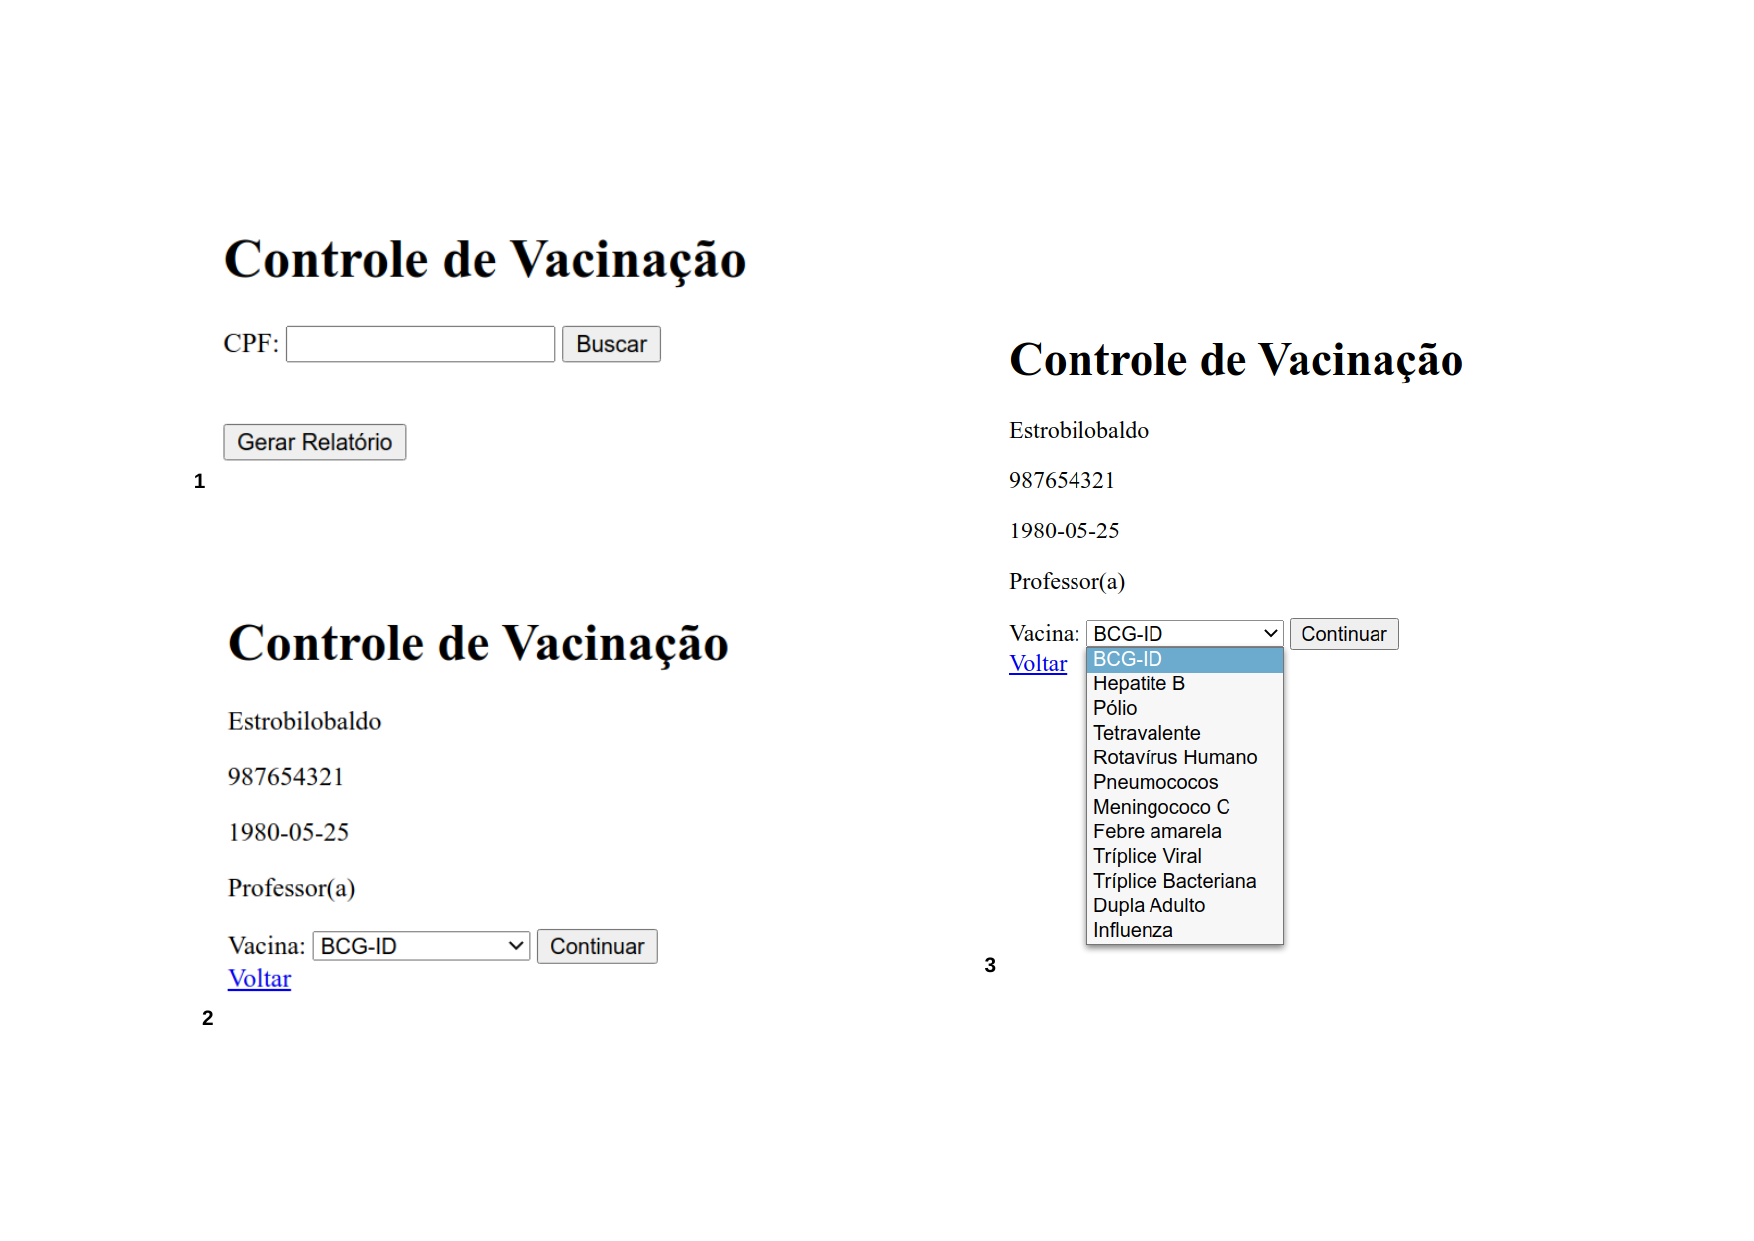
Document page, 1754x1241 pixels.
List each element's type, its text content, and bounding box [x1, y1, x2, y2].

picture [1001, 309, 1529, 973]
text 3 [877, 310, 1636, 977]
text 1 [118, 214, 877, 493]
text 2 [118, 589, 877, 1030]
picture [219, 588, 794, 1026]
picture [211, 213, 802, 489]
